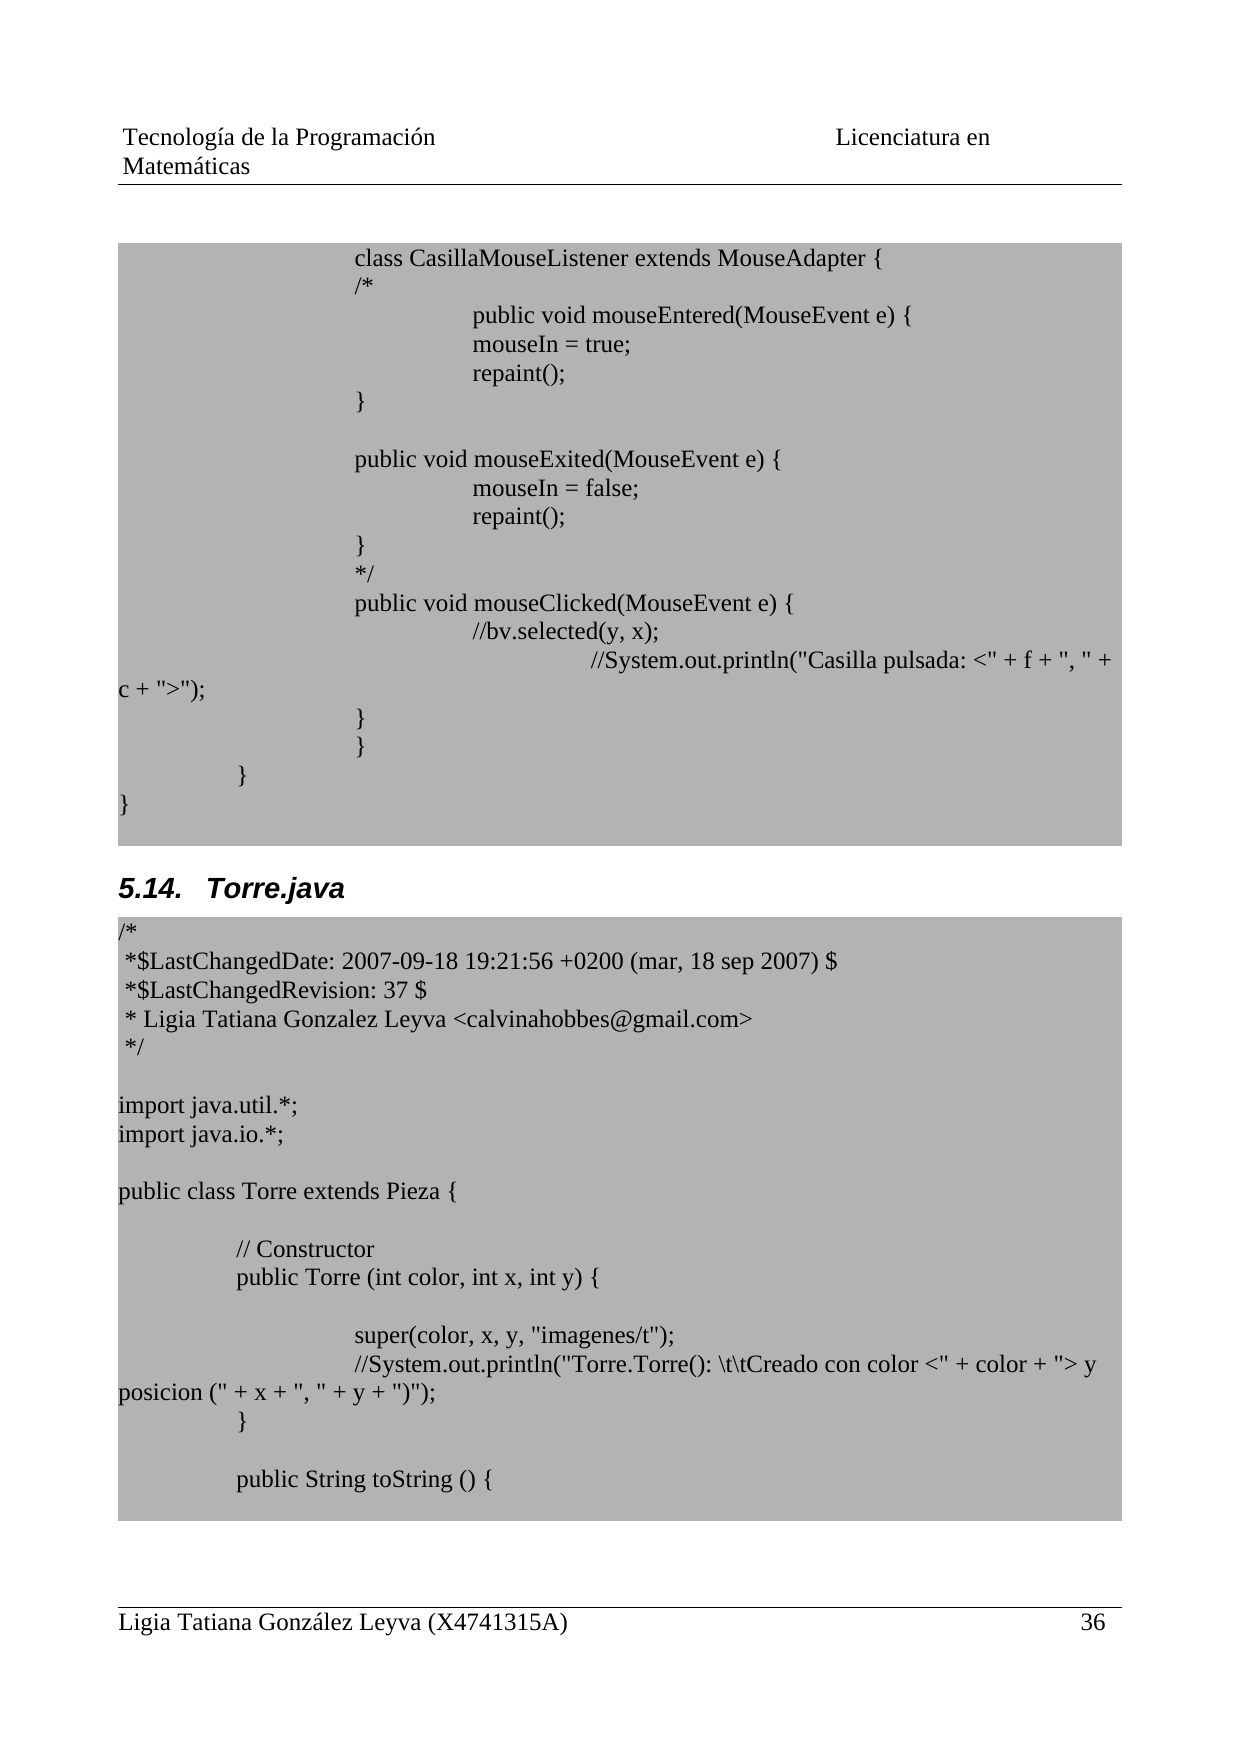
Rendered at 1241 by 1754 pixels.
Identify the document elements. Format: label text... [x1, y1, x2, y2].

text /* [118, 271, 1122, 300]
text public Torre (int color, int x, int y) { [118, 1262, 1122, 1291]
text repaint(); [118, 358, 1122, 386]
text public void mouseExited(MouseEvent e) { [118, 444, 1122, 473]
text } [118, 731, 1122, 760]
text mouseIn = true; [118, 329, 1122, 358]
text import java.util.*; [118, 1090, 1122, 1119]
text public void mouseClicked(MouseEvent e) { [118, 588, 1122, 616]
text */ [118, 559, 1122, 588]
text public void mouseEntered(MouseEvent e) { [118, 300, 1122, 329]
text public class Torre extends Pieza { [118, 1176, 1122, 1205]
text /* [118, 917, 1122, 946]
text * Ligia Tatiana Gonzalez Leyva <calvinahobbes@gmail.com> [118, 1004, 1122, 1032]
text */ [118, 1032, 1122, 1061]
text //System.out.println("Torre.Torre(): \t\tCreado con color <" + color + "> y posicion (" + x + ", " + y + ")"); [118, 1349, 1122, 1406]
text mouseIn = false; [118, 473, 1122, 501]
text } [118, 386, 1122, 415]
text } [118, 530, 1122, 559]
text //System.out.println("Casilla pulsada: <" + f + ", " + c + ">"); [118, 645, 1122, 703]
text //bv.selected(y, x); [118, 616, 1122, 645]
text super(color, x, y, "imagenes/t"); [118, 1320, 1122, 1349]
text } [118, 1406, 1122, 1435]
text } [118, 703, 1122, 731]
text *$LastChangedRevision: 37 $ [118, 975, 1122, 1004]
text // Constructor [118, 1234, 1122, 1262]
subtitle Torre.java [118, 871, 1122, 905]
text public String toString () { [118, 1464, 1122, 1492]
text repaint(); [118, 501, 1122, 530]
text } [118, 789, 1122, 818]
text *$LastChangedDate: 2007-09-18 19:21:56 +0200 (mar, 18 sep 2007) $ [118, 946, 1122, 975]
text } [118, 760, 1122, 789]
text class CasillaMouseListener extends MouseAdapter { [118, 243, 1122, 271]
text import java.io.*; [118, 1119, 1122, 1147]
